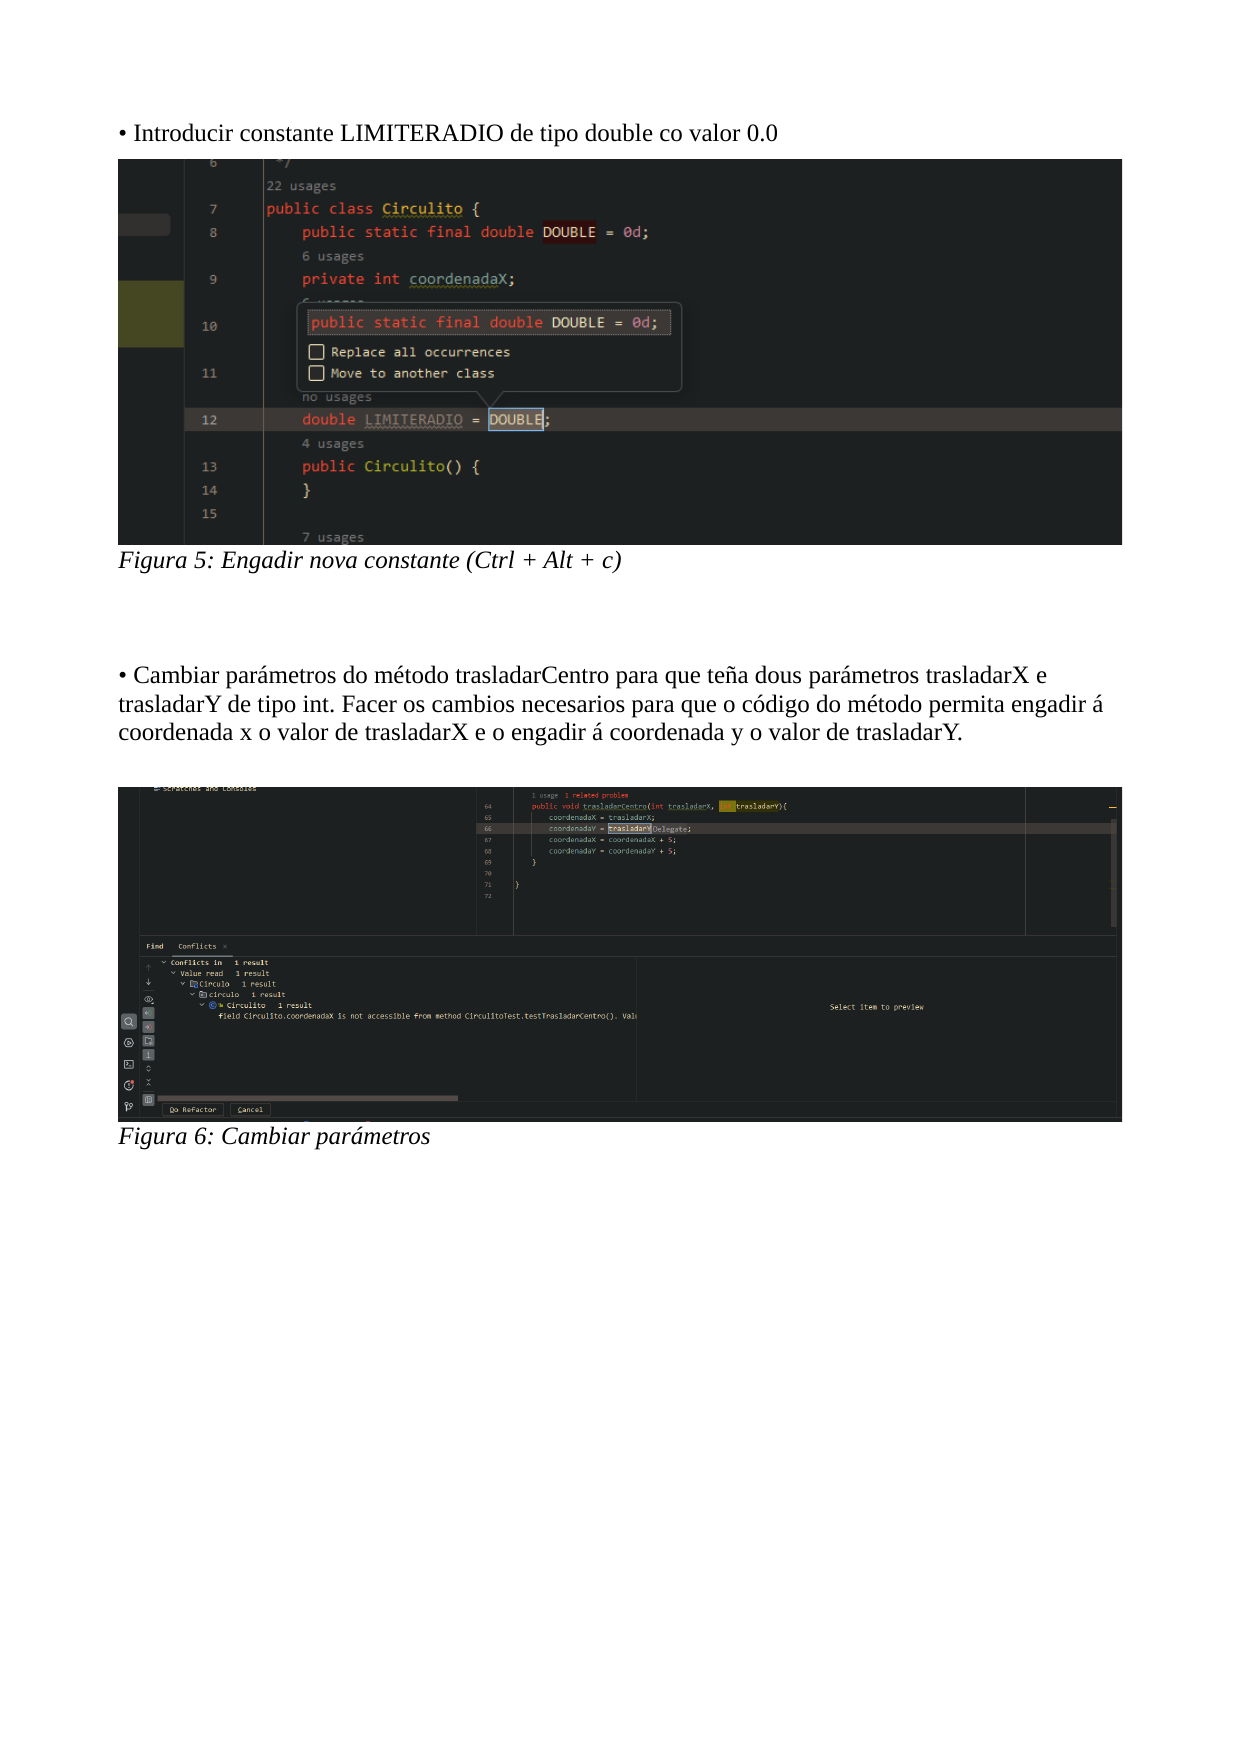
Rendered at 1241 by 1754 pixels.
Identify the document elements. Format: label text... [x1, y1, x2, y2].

picture [118, 159, 1123, 545]
text Figura 5: Engadir nova constante (Ctrl + Alt + c) [118, 545, 1122, 574]
picture [118, 787, 1123, 1122]
text • Cambiar parámetros do método trasladarCentro para que teña dous parámetros trasladarX e trasladarY de tipo int. Facer os cambios necesarios para que o código do método permita engadir á coordenada x o valor de trasladarX e o engadir á coordenada y o valor de trasladarY. [118, 660, 1122, 746]
text Figura 6: Cambiar parámetros [118, 1122, 1122, 1150]
text • Introducir constante LIMITERADIO de tipo double co valor 0.0 [118, 118, 1122, 147]
